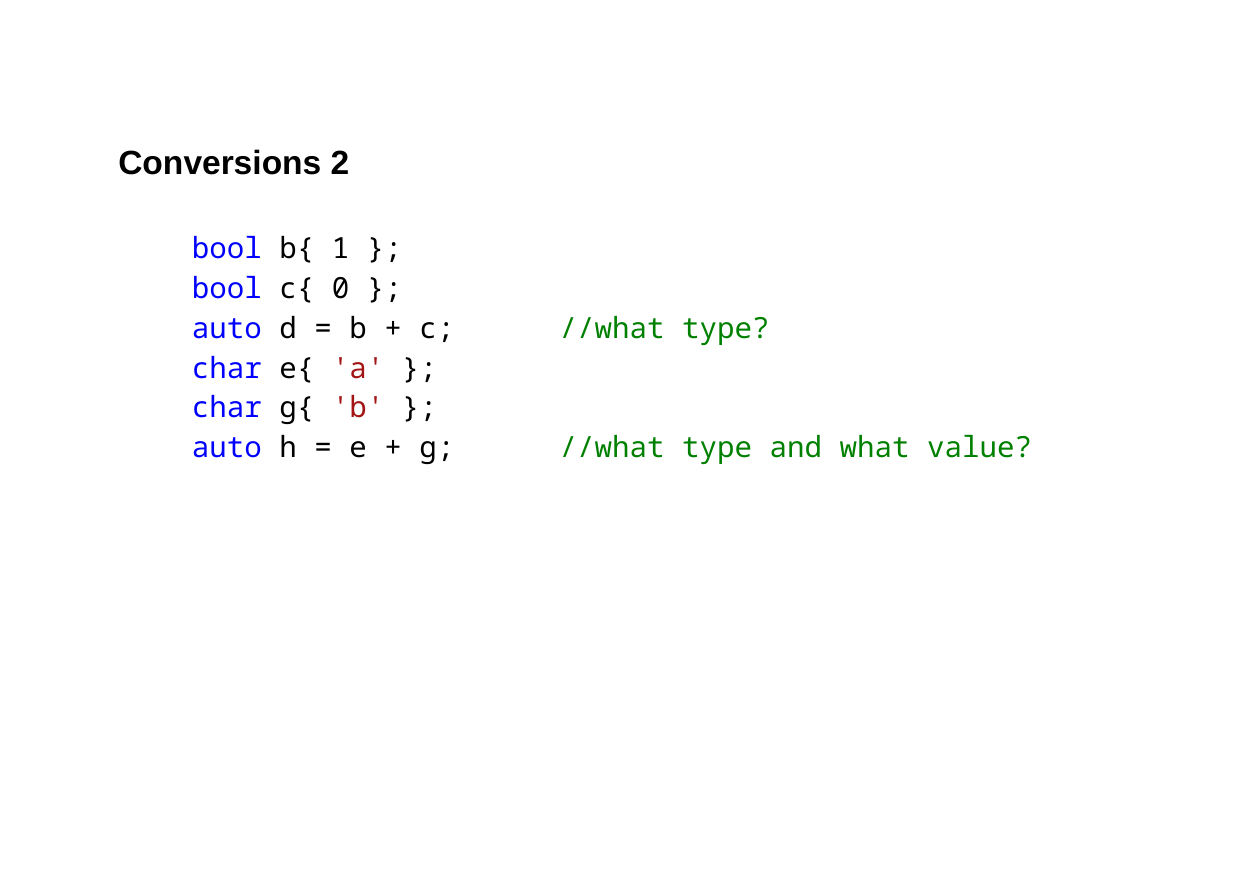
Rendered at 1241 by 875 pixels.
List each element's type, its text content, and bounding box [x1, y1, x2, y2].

text bool c{ 0 }; [118, 267, 1122, 307]
subtitle Conversions 2 [118, 143, 1122, 182]
text char e{ 'a' }; [118, 347, 1122, 387]
text auto h = e + g; //what type and what value? [118, 426, 1122, 466]
text char g{ 'b' }; [118, 387, 1122, 426]
text auto d = b + c; //what type? [118, 307, 1122, 347]
text bool b{ 1 }; [118, 228, 1122, 267]
